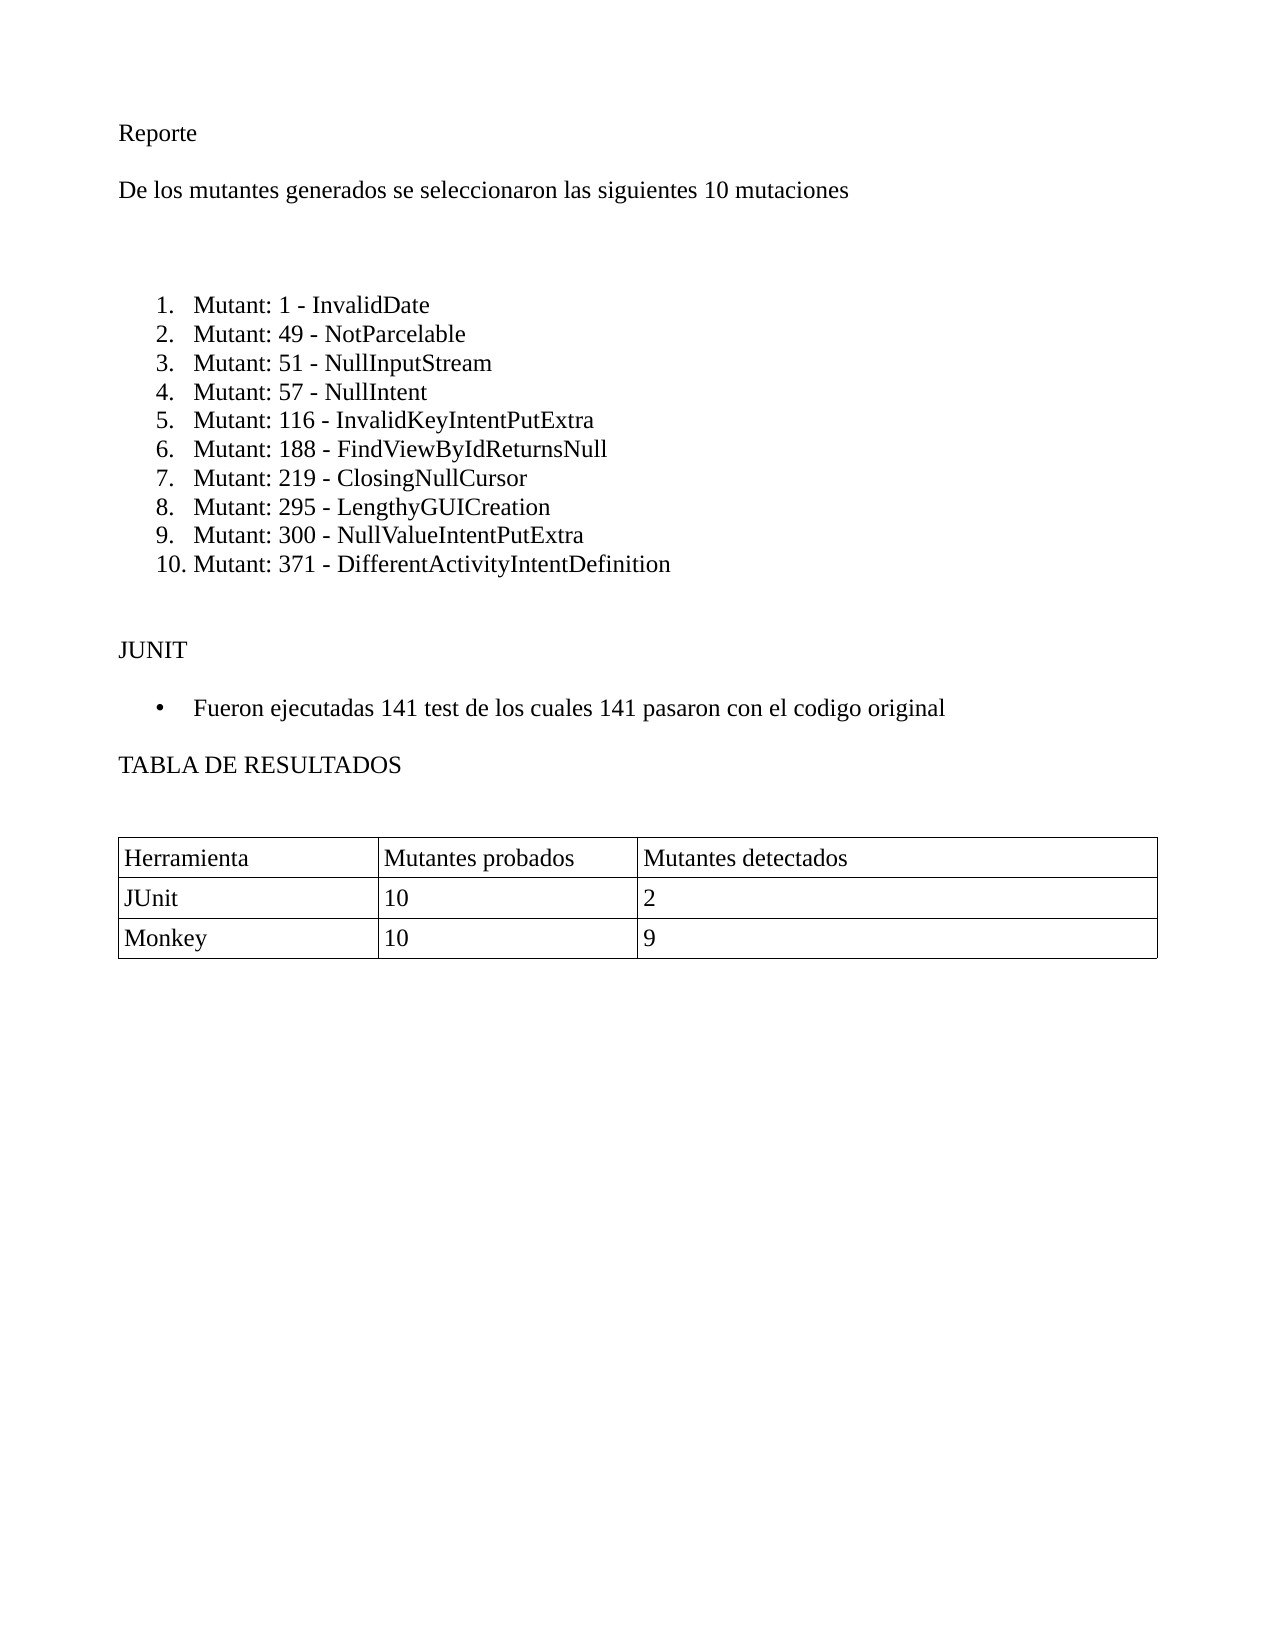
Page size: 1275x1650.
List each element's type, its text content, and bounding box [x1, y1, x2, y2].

list Mutant: 51 - NullInputStream [156, 348, 1157, 377]
text JUNIT [118, 636, 1157, 664]
list Mutant: 295 - LengthyGUICreation [156, 492, 1157, 521]
table_cell 10 [379, 919, 637, 958]
table_cell 10 [379, 878, 637, 917]
list Mutant: 49 - NotParcelable [156, 319, 1157, 348]
table_cell 9 [638, 919, 1157, 958]
text De los mutantes generados se seleccionaron las siguientes 10 mutaciones [118, 176, 1157, 204]
list Mutant: 300 - NullValueIntentPutExtra [156, 521, 1157, 549]
text Reporte [118, 118, 1157, 147]
table_cell 2 [638, 878, 1157, 917]
list Mutant: 57 - NullIntent [156, 377, 1157, 406]
list Mutant: 188 - FindViewByIdReturnsNull [156, 434, 1157, 463]
list Mutant: 371 - DifferentActivityIntentDefinition [156, 549, 1157, 578]
table_header Mutantes detectados [638, 838, 1157, 877]
list Mutant: 1 - InvalidDate [156, 291, 1157, 319]
table_header Mutantes probados [379, 838, 637, 877]
list Mutant: 116 - InvalidKeyIntentPutExtra [156, 406, 1157, 434]
list Fueron ejecutadas 141 test de los cuales 141 pasaron con el codigo original [156, 693, 1157, 722]
table_cell Monkey [119, 919, 378, 958]
list Mutant: 219 - ClosingNullCursor [156, 463, 1157, 492]
text TABLA DE RESULTADOS [118, 751, 1157, 779]
table_header Herramienta [119, 838, 378, 877]
table_cell JUnit [119, 878, 378, 917]
